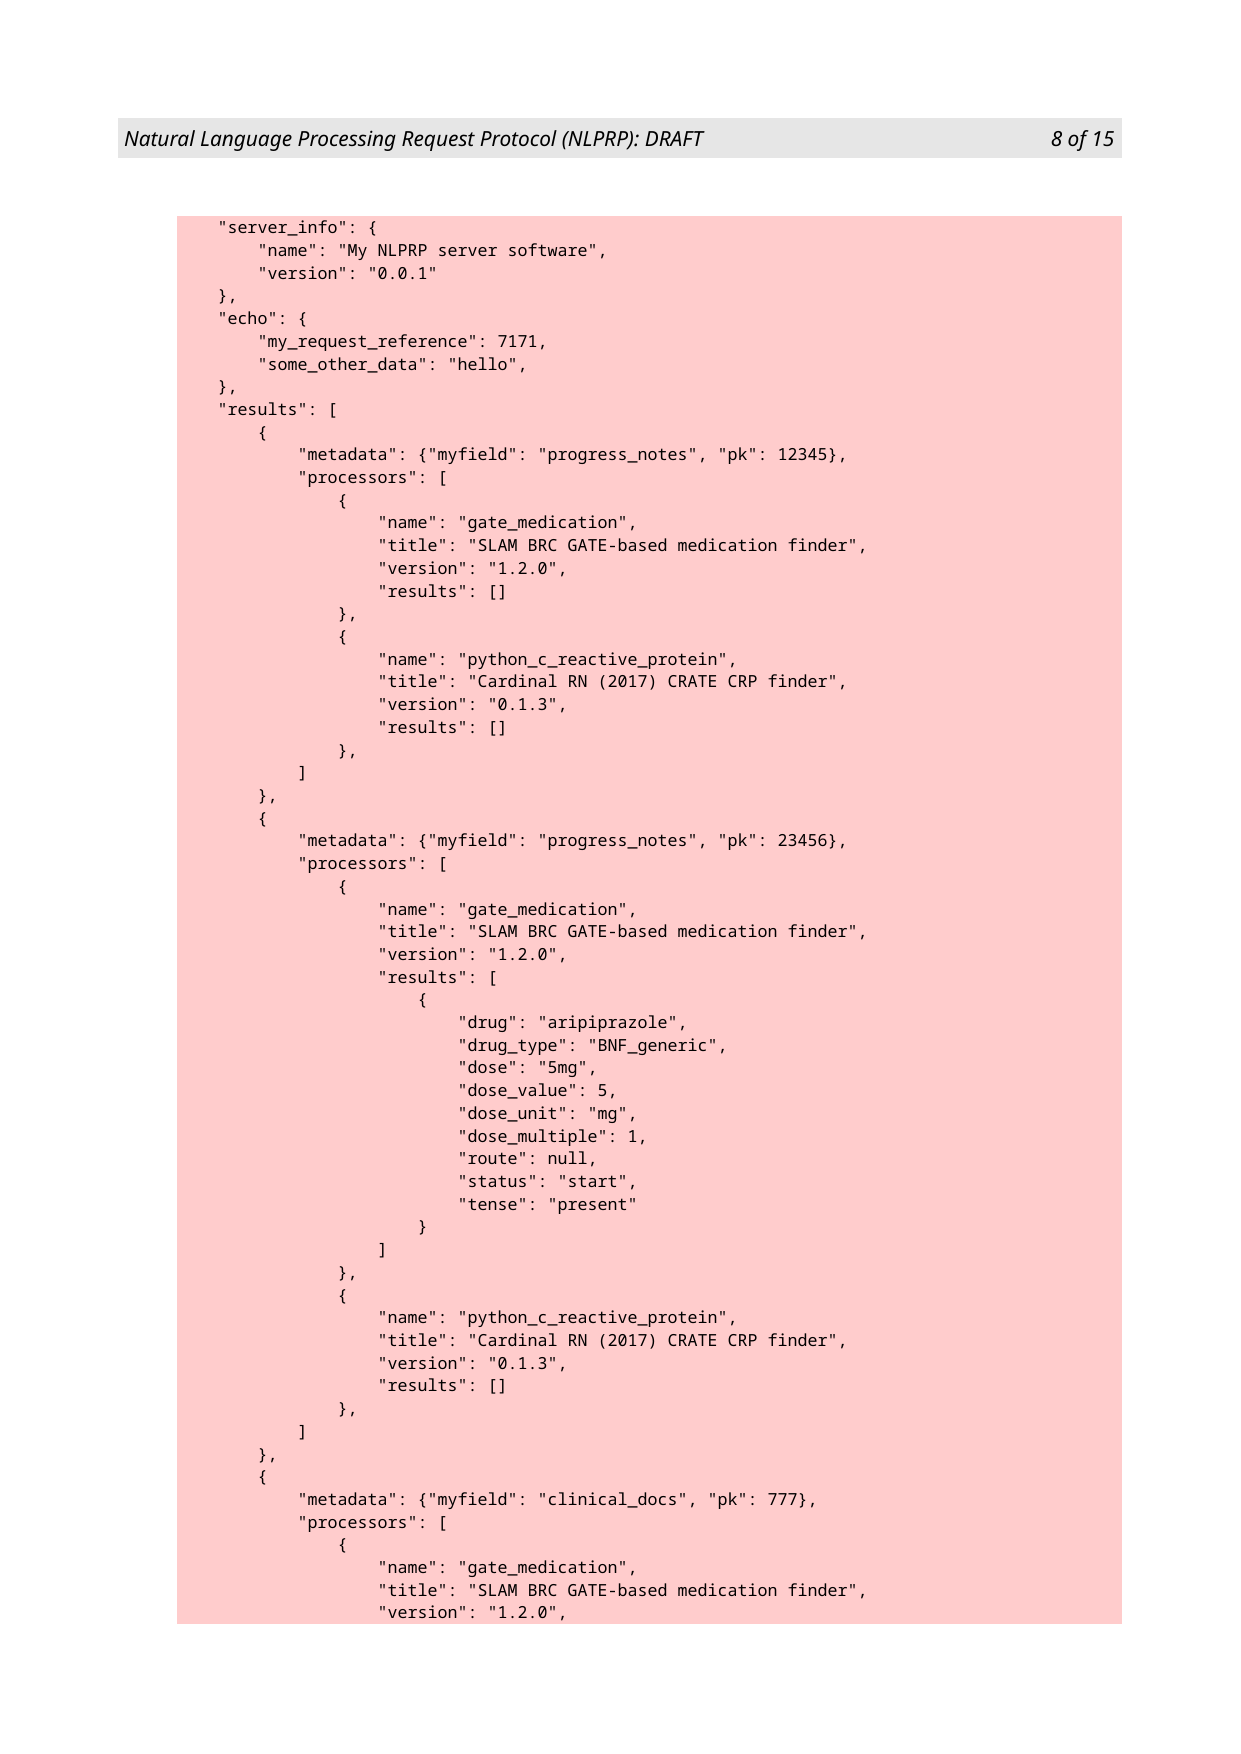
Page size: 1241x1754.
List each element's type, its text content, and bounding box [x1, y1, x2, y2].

text }, [177, 375, 1122, 398]
text "results": [] [177, 579, 1122, 602]
text }, [177, 1442, 1122, 1465]
text { [177, 1283, 1122, 1306]
text ] [177, 761, 1122, 784]
text "name": "My NLPRP server software", [177, 239, 1122, 261]
text "drug": "aripiprazole", [177, 1011, 1122, 1033]
text "dose_multiple": 1, [177, 1124, 1122, 1147]
text "name": "gate_medication", [177, 511, 1122, 534]
text }, [177, 784, 1122, 806]
text "dose_value": 5, [177, 1079, 1122, 1102]
text "version": "0.1.3", [177, 1351, 1122, 1374]
text "version": "0.0.1" [177, 261, 1122, 284]
text }, [177, 738, 1122, 761]
text "results": [] [177, 1374, 1122, 1397]
text "my_request_reference": 7171, [177, 329, 1122, 352]
text }, [177, 284, 1122, 307]
text "version": "0.1.3", [177, 693, 1122, 716]
text "name": "python_c_reactive_protein", [177, 1306, 1122, 1329]
text ] [177, 1238, 1122, 1261]
text "title": "Cardinal RN (2017) CRATE CRP finder", [177, 670, 1122, 693]
text "echo": { [177, 307, 1122, 329]
text { [177, 1465, 1122, 1488]
text { [177, 806, 1122, 829]
text "title": "SLAM BRC GATE-based medication finder", [177, 1578, 1122, 1601]
text }, [177, 1261, 1122, 1283]
text ] [177, 1419, 1122, 1442]
text "results": [ [177, 965, 1122, 988]
text "processors": [ [177, 1510, 1122, 1533]
text "tense": "present" [177, 1192, 1122, 1215]
text "metadata": {"myfield": "clinical_docs", "pk": 777}, [177, 1488, 1122, 1510]
text "version": "1.2.0", [177, 943, 1122, 965]
text "route": null, [177, 1147, 1122, 1170]
text "processors": [ [177, 852, 1122, 874]
text "drug_type": "BNF_generic", [177, 1033, 1122, 1056]
text "title": "SLAM BRC GATE-based medication finder", [177, 920, 1122, 943]
text { [177, 1533, 1122, 1556]
text "version": "1.2.0", [177, 1601, 1122, 1624]
text "results": [] [177, 716, 1122, 738]
text "name": "gate_medication", [177, 1556, 1122, 1578]
text "name": "gate_medication", [177, 897, 1122, 920]
text }, [177, 602, 1122, 625]
text }, [177, 1397, 1122, 1419]
text "dose_unit": "mg", [177, 1102, 1122, 1124]
text "title": "Cardinal RN (2017) CRATE CRP finder", [177, 1329, 1122, 1351]
text "metadata": {"myfield": "progress_notes", "pk": 12345}, [177, 443, 1122, 466]
text "name": "python_c_reactive_protein", [177, 647, 1122, 670]
text "results": [ [177, 398, 1122, 420]
text "title": "SLAM BRC GATE-based medication finder", [177, 534, 1122, 557]
text "metadata": {"myfield": "progress_notes", "pk": 23456}, [177, 829, 1122, 852]
text "version": "1.2.0", [177, 557, 1122, 579]
text } [177, 1215, 1122, 1238]
text "processors": [ [177, 466, 1122, 488]
text { [177, 874, 1122, 897]
text "some_other_data": "hello", [177, 352, 1122, 375]
text "status": "start", [177, 1170, 1122, 1192]
text { [177, 488, 1122, 511]
text { [177, 420, 1122, 443]
text { [177, 988, 1122, 1011]
text { [177, 625, 1122, 647]
text "server_info": { [177, 216, 1122, 239]
text "dose": "5mg", [177, 1056, 1122, 1079]
